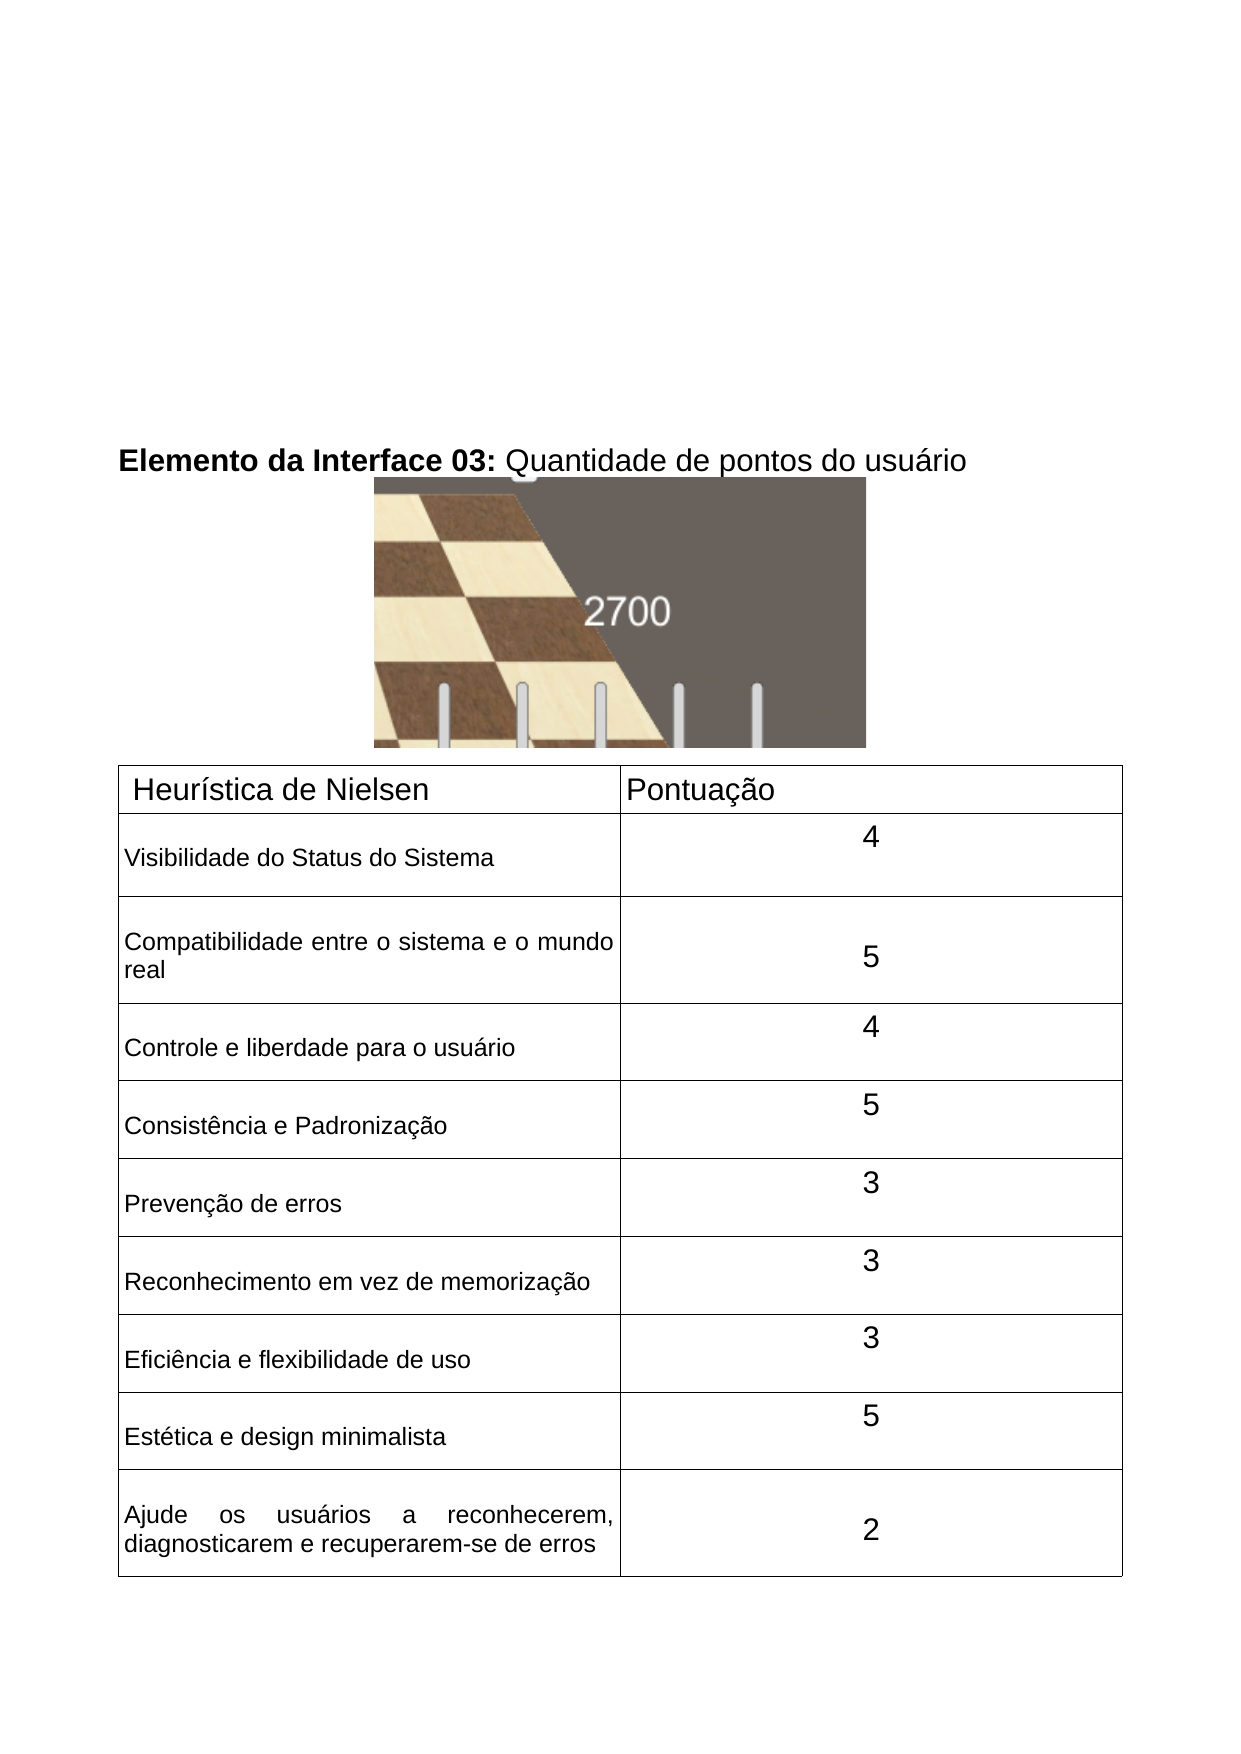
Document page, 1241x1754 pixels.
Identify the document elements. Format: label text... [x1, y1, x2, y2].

table_cell 3 [621, 1237, 1122, 1314]
table_cell Ajude os usuários a reconhecerem, diagnosticarem e recuperarem-se de erros [119, 1470, 620, 1576]
table_cell Eficiência e flexibilidade de uso [119, 1315, 620, 1392]
table_cell Compatibilidade entre o sistema e o mundo real [119, 897, 620, 1002]
table_cell 4 [621, 814, 1122, 896]
table_header Pontuação [621, 766, 1122, 812]
table_cell Consistência e Padronização [119, 1081, 620, 1158]
table_cell 4 [621, 1004, 1122, 1080]
table_header Heurística de Nielsen [119, 766, 620, 812]
table_cell Reconhecimento em vez de memorização [119, 1237, 620, 1314]
table_cell 5 [621, 1393, 1122, 1469]
table_cell 3 [621, 1315, 1122, 1392]
table_cell 5 [621, 1081, 1122, 1158]
table_cell Visibilidade do Status do Sistema [119, 814, 620, 896]
picture [374, 477, 867, 748]
table_cell 2 [621, 1470, 1122, 1576]
table_cell 3 [621, 1159, 1122, 1236]
table_cell 5 [621, 897, 1122, 1002]
table_cell Estética e design minimalista [119, 1393, 620, 1469]
table_cell Controle e liberdade para o usuário [119, 1004, 620, 1080]
table_cell Prevenção de erros [119, 1159, 620, 1236]
text Elemento da Interface 03: Quantidade de pontos do usuário [118, 442, 1122, 477]
